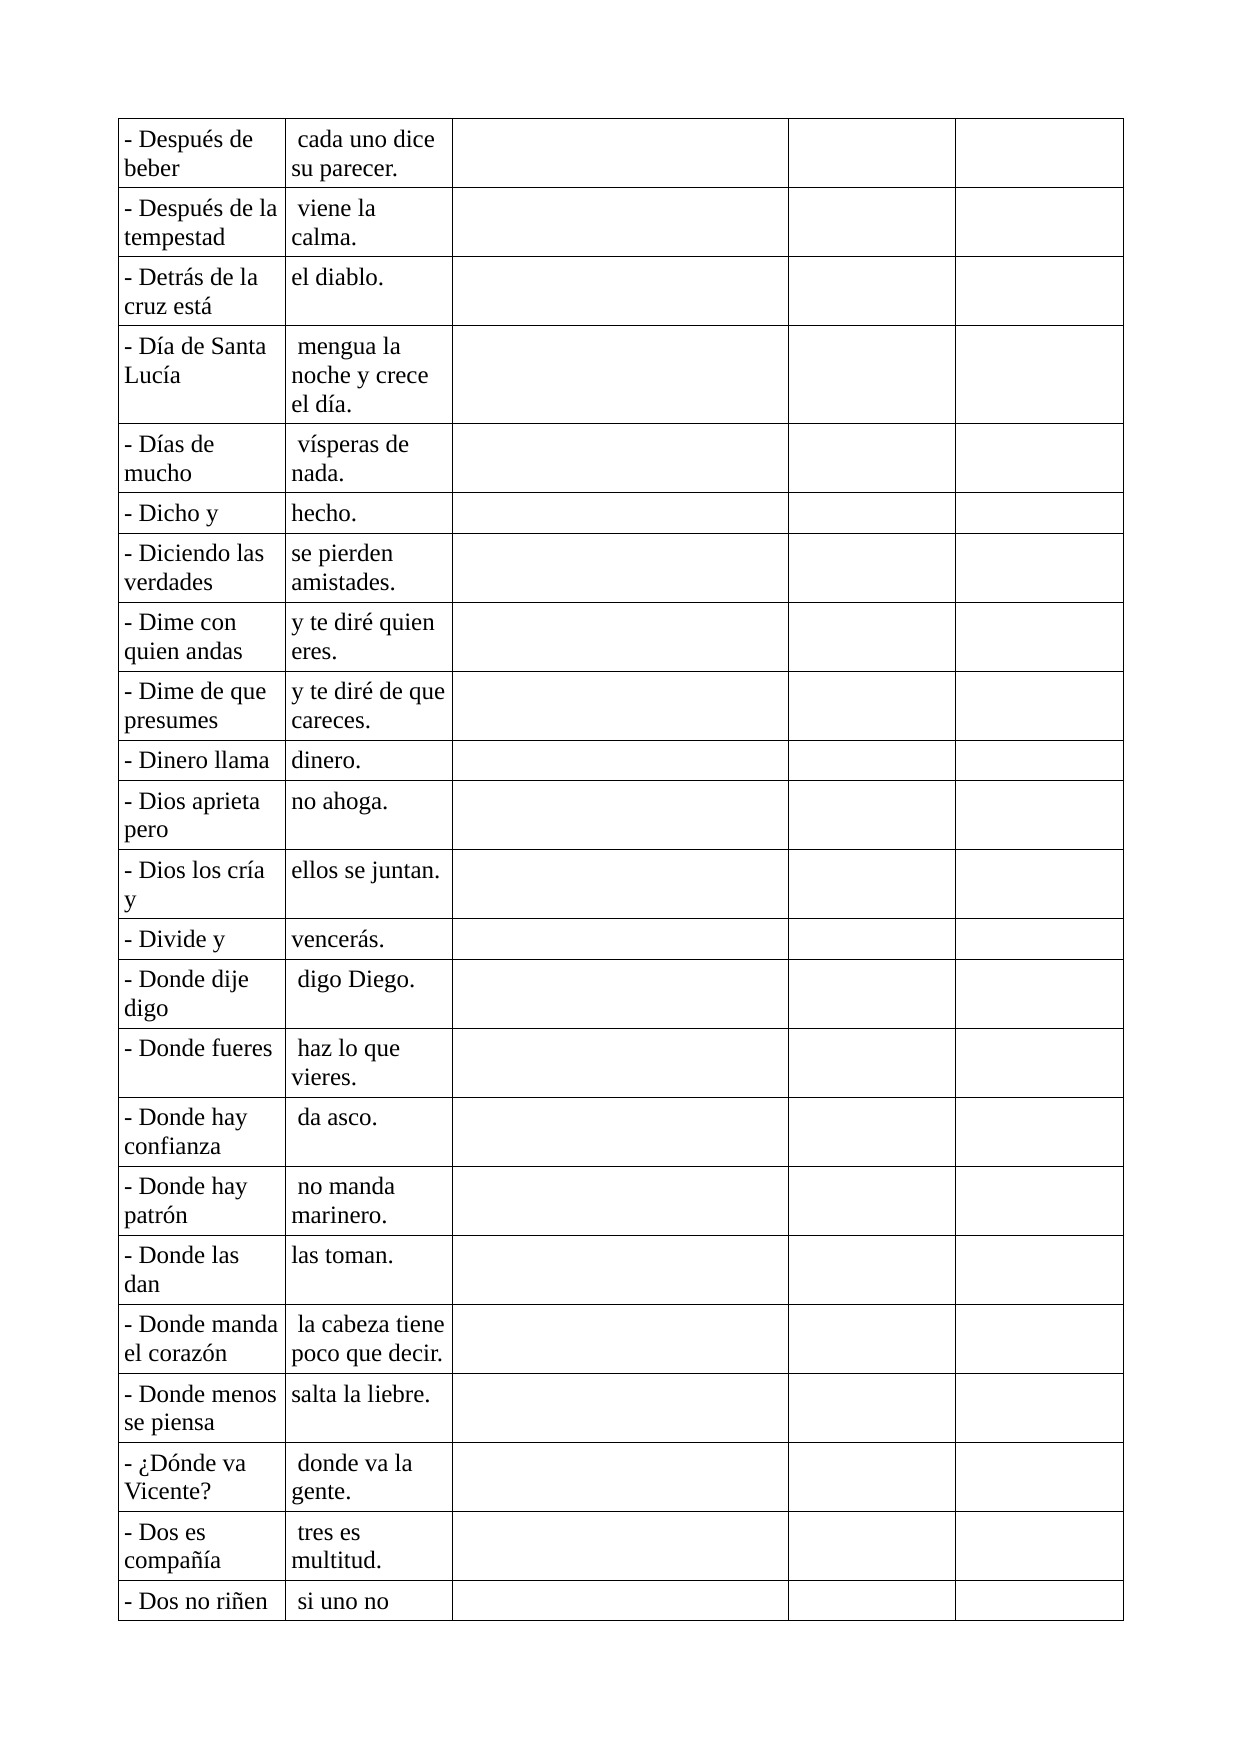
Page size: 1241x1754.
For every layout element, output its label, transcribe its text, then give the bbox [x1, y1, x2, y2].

table_cell [956, 1236, 1123, 1304]
table_cell - Dos no riñen [119, 1581, 285, 1620]
table_cell [956, 257, 1123, 325]
table_cell - Dos es compañía [119, 1512, 285, 1580]
table_cell [453, 960, 788, 1027]
table_cell [956, 781, 1123, 849]
table_cell - Detrás de la cruz está [119, 257, 285, 325]
table_cell viene la calma. [286, 188, 452, 256]
table_cell vencerás. [286, 919, 452, 958]
table_cell si uno no [286, 1581, 452, 1620]
table_cell [956, 603, 1123, 671]
table_cell - Días de mucho [119, 424, 285, 492]
table_cell [956, 960, 1123, 1027]
table_cell [453, 919, 788, 958]
table_cell [789, 603, 955, 671]
table_cell [453, 603, 788, 671]
table_cell [956, 1167, 1123, 1235]
table_cell - Después de la tempestad [119, 188, 285, 256]
table_cell - Dios los cría y [119, 850, 285, 918]
table_cell la cabeza tiene poco que decir. [286, 1305, 452, 1373]
table_cell [956, 1305, 1123, 1373]
table_cell [789, 781, 955, 849]
table_cell [956, 119, 1123, 187]
table_cell tres es multitud. [286, 1512, 452, 1580]
table_cell [453, 257, 788, 325]
table_cell dinero. [286, 741, 452, 780]
table_cell [453, 1305, 788, 1373]
table_cell [453, 1512, 788, 1580]
table_cell [789, 850, 955, 918]
table_cell [956, 1374, 1123, 1442]
table_cell [956, 1581, 1123, 1620]
table_cell no manda marinero. [286, 1167, 452, 1235]
table_cell [453, 1167, 788, 1235]
table_cell [453, 1029, 788, 1097]
table_cell - Dinero llama [119, 741, 285, 780]
table_cell digo Diego. [286, 960, 452, 1027]
table_cell [453, 1236, 788, 1304]
table_cell [453, 424, 788, 492]
table_cell hecho. [286, 493, 452, 532]
table_cell [453, 672, 788, 740]
table_cell [789, 1305, 955, 1373]
table_cell [789, 257, 955, 325]
table_cell - Donde las dan [119, 1236, 285, 1304]
table_cell y te diré quien eres. [286, 603, 452, 671]
table_cell - Después de beber [119, 119, 285, 187]
table_cell el diablo. [286, 257, 452, 325]
table_cell [789, 1581, 955, 1620]
table_cell y te diré de que careces. [286, 672, 452, 740]
table_cell [453, 741, 788, 780]
table_cell salta la liebre. [286, 1374, 452, 1442]
table_cell [789, 119, 955, 187]
table_cell [453, 1374, 788, 1442]
table_cell [789, 326, 955, 423]
table_cell - Donde hay confianza [119, 1098, 285, 1166]
table_cell cada uno dice su parecer. [286, 119, 452, 187]
table_cell [453, 493, 788, 532]
table_cell [956, 850, 1123, 918]
table_cell [789, 1443, 955, 1511]
table_cell [956, 1029, 1123, 1097]
table_cell [789, 493, 955, 532]
table_cell se pierden amistades. [286, 534, 452, 602]
table_cell [956, 534, 1123, 602]
table_cell [956, 672, 1123, 740]
table_cell - ¿Dónde va Vicente? [119, 1443, 285, 1511]
table_cell - Dime con quien andas [119, 603, 285, 671]
table_cell [956, 188, 1123, 256]
table_cell [956, 326, 1123, 423]
table_cell [956, 1443, 1123, 1511]
table_cell haz lo que vieres. [286, 1029, 452, 1097]
table_cell - Dime de que presumes [119, 672, 285, 740]
table_cell - Donde manda el corazón [119, 1305, 285, 1373]
table_cell [789, 1167, 955, 1235]
table_cell [789, 534, 955, 602]
table_cell da asco. [286, 1098, 452, 1166]
table_cell - Diciendo las verdades [119, 534, 285, 602]
table_cell [956, 741, 1123, 780]
table_cell - Donde fueres [119, 1029, 285, 1097]
table_cell [453, 1443, 788, 1511]
table_cell - Donde hay patrón [119, 1167, 285, 1235]
table_cell [453, 850, 788, 918]
table_cell [789, 1512, 955, 1580]
table_cell [453, 1098, 788, 1166]
table_cell donde va la gente. [286, 1443, 452, 1511]
table_cell [453, 188, 788, 256]
table_cell [453, 119, 788, 187]
table_cell - Dios aprieta pero [119, 781, 285, 849]
table_cell [453, 534, 788, 602]
table_cell [789, 960, 955, 1027]
table_cell [956, 493, 1123, 532]
table_cell [956, 1512, 1123, 1580]
table_cell - Dicho y [119, 493, 285, 532]
table_cell mengua la noche y crece el día. [286, 326, 452, 423]
table_cell [789, 919, 955, 958]
table_cell [789, 188, 955, 256]
table_cell [789, 1374, 955, 1442]
table_cell [789, 672, 955, 740]
table_cell [789, 424, 955, 492]
table_cell [453, 1581, 788, 1620]
table_cell [956, 424, 1123, 492]
table_cell las toman. [286, 1236, 452, 1304]
table_cell [789, 1236, 955, 1304]
table_cell - Donde menos se piensa [119, 1374, 285, 1442]
table_cell [789, 1098, 955, 1166]
table_cell [956, 1098, 1123, 1166]
table_cell vísperas de nada. [286, 424, 452, 492]
table_cell [453, 781, 788, 849]
table_cell ellos se juntan. [286, 850, 452, 918]
table_cell [956, 919, 1123, 958]
table_cell [453, 326, 788, 423]
table_cell no ahoga. [286, 781, 452, 849]
table_cell [789, 741, 955, 780]
table_cell - Donde dije digo [119, 960, 285, 1027]
table_cell - Divide y [119, 919, 285, 958]
table_cell [789, 1029, 955, 1097]
table_cell - Día de Santa Lucía [119, 326, 285, 423]
